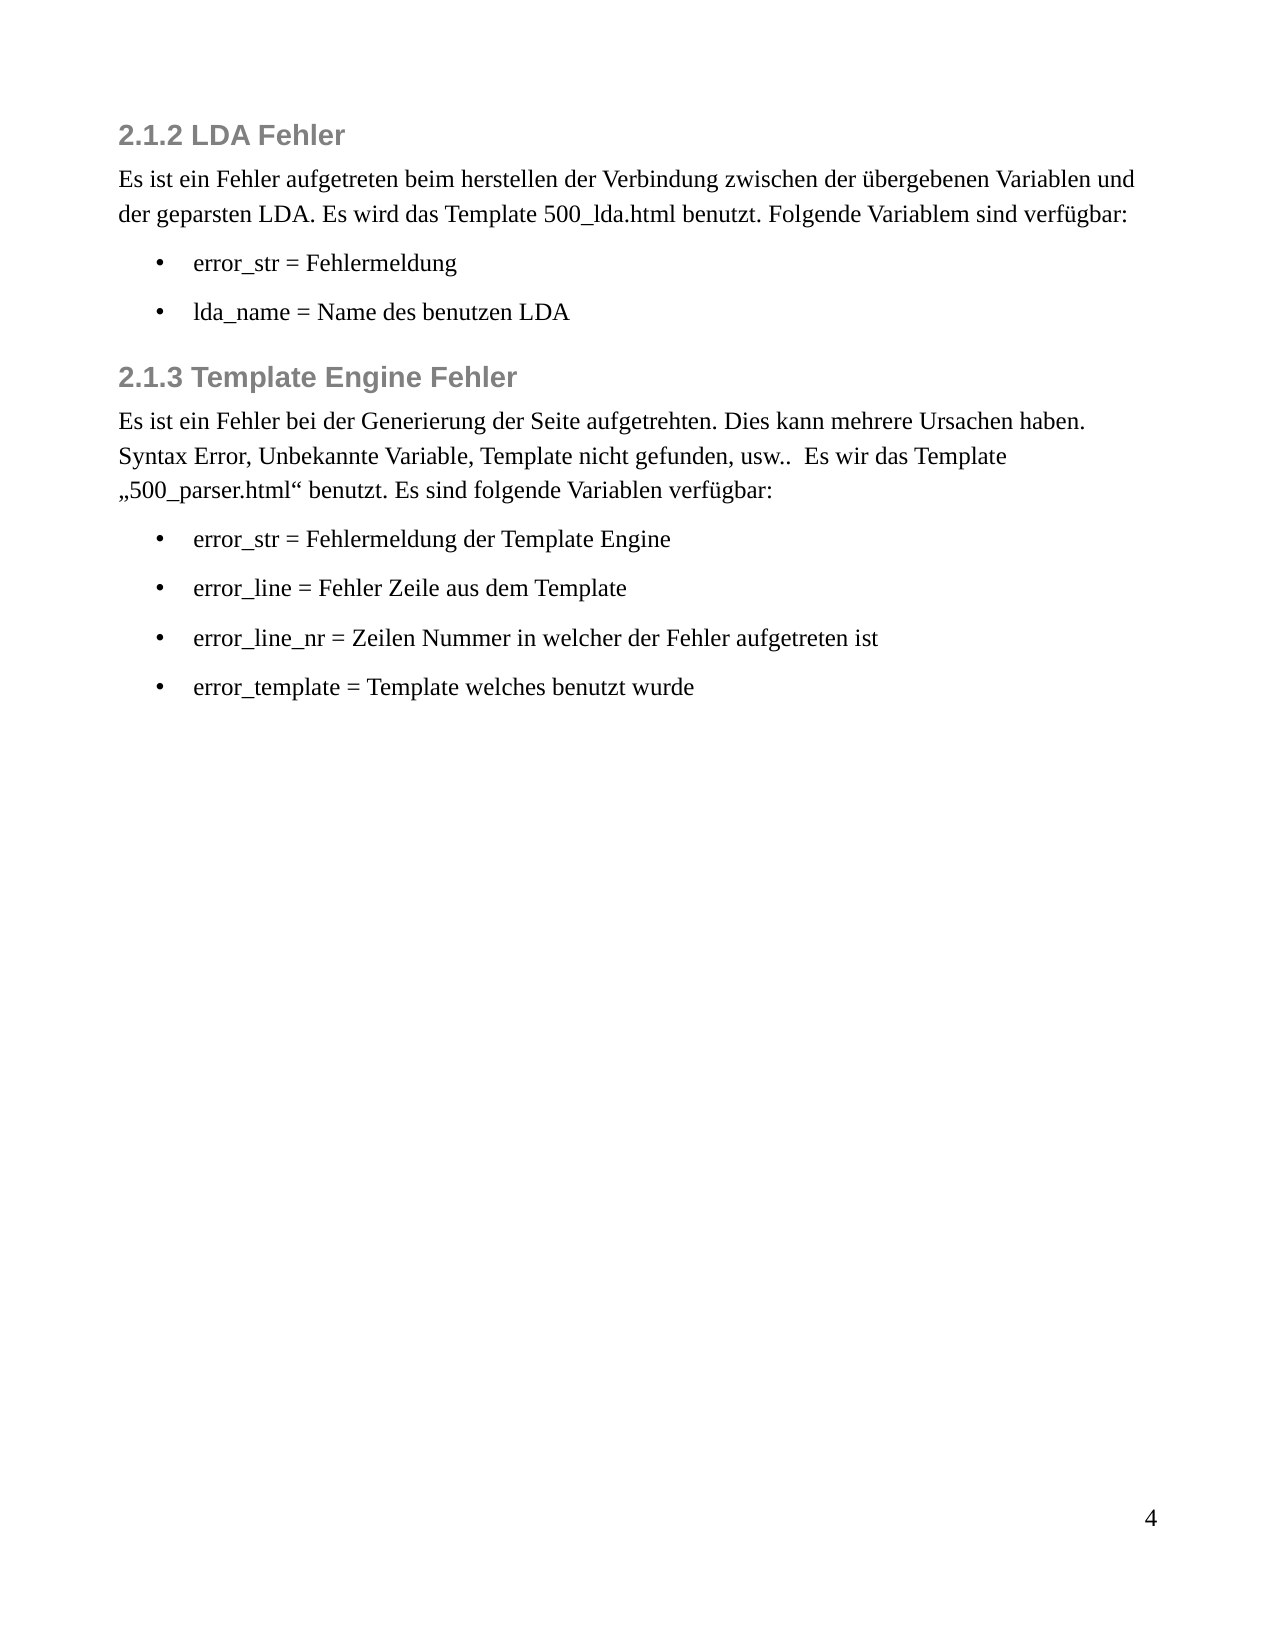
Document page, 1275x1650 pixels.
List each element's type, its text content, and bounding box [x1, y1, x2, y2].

list error_line_nr = Zeilen Nummer in welcher der Fehler aufgetreten ist [156, 623, 1157, 651]
list lda_name = Name des benutzen LDA [156, 297, 1157, 326]
subtitle 2.1.2 LDA Fehler [118, 118, 1157, 152]
list error_template = Template welches benutzt wurde [156, 672, 1157, 700]
list error_str = Fehlermeldung der Template Engine [156, 524, 1157, 553]
text Es ist ein Fehler aufgetreten beim herstellen der Verbindung zwischen der übergebenen Variablen und der geparsten LDA. Es wird das Template 500_lda.html benutzt. Folgende Variablem sind verfügbar: [118, 164, 1157, 227]
list error_str = Fehlermeldung [156, 248, 1157, 276]
subtitle 2.1.3 Template Engine Fehler [118, 360, 1157, 394]
text Es ist ein Fehler bei der Generierung der Seite aufgetrehten. Dies kann mehrere Ursachen haben. Syntax Error, Unbekannte Variable, Template nicht gefunden, usw.. Es wir das Template „500_parser.html“ benutzt. Es sind folgende Variablen verfügbar: [118, 406, 1157, 504]
list error_line = Fehler Zeile aus dem Template [156, 573, 1157, 602]
